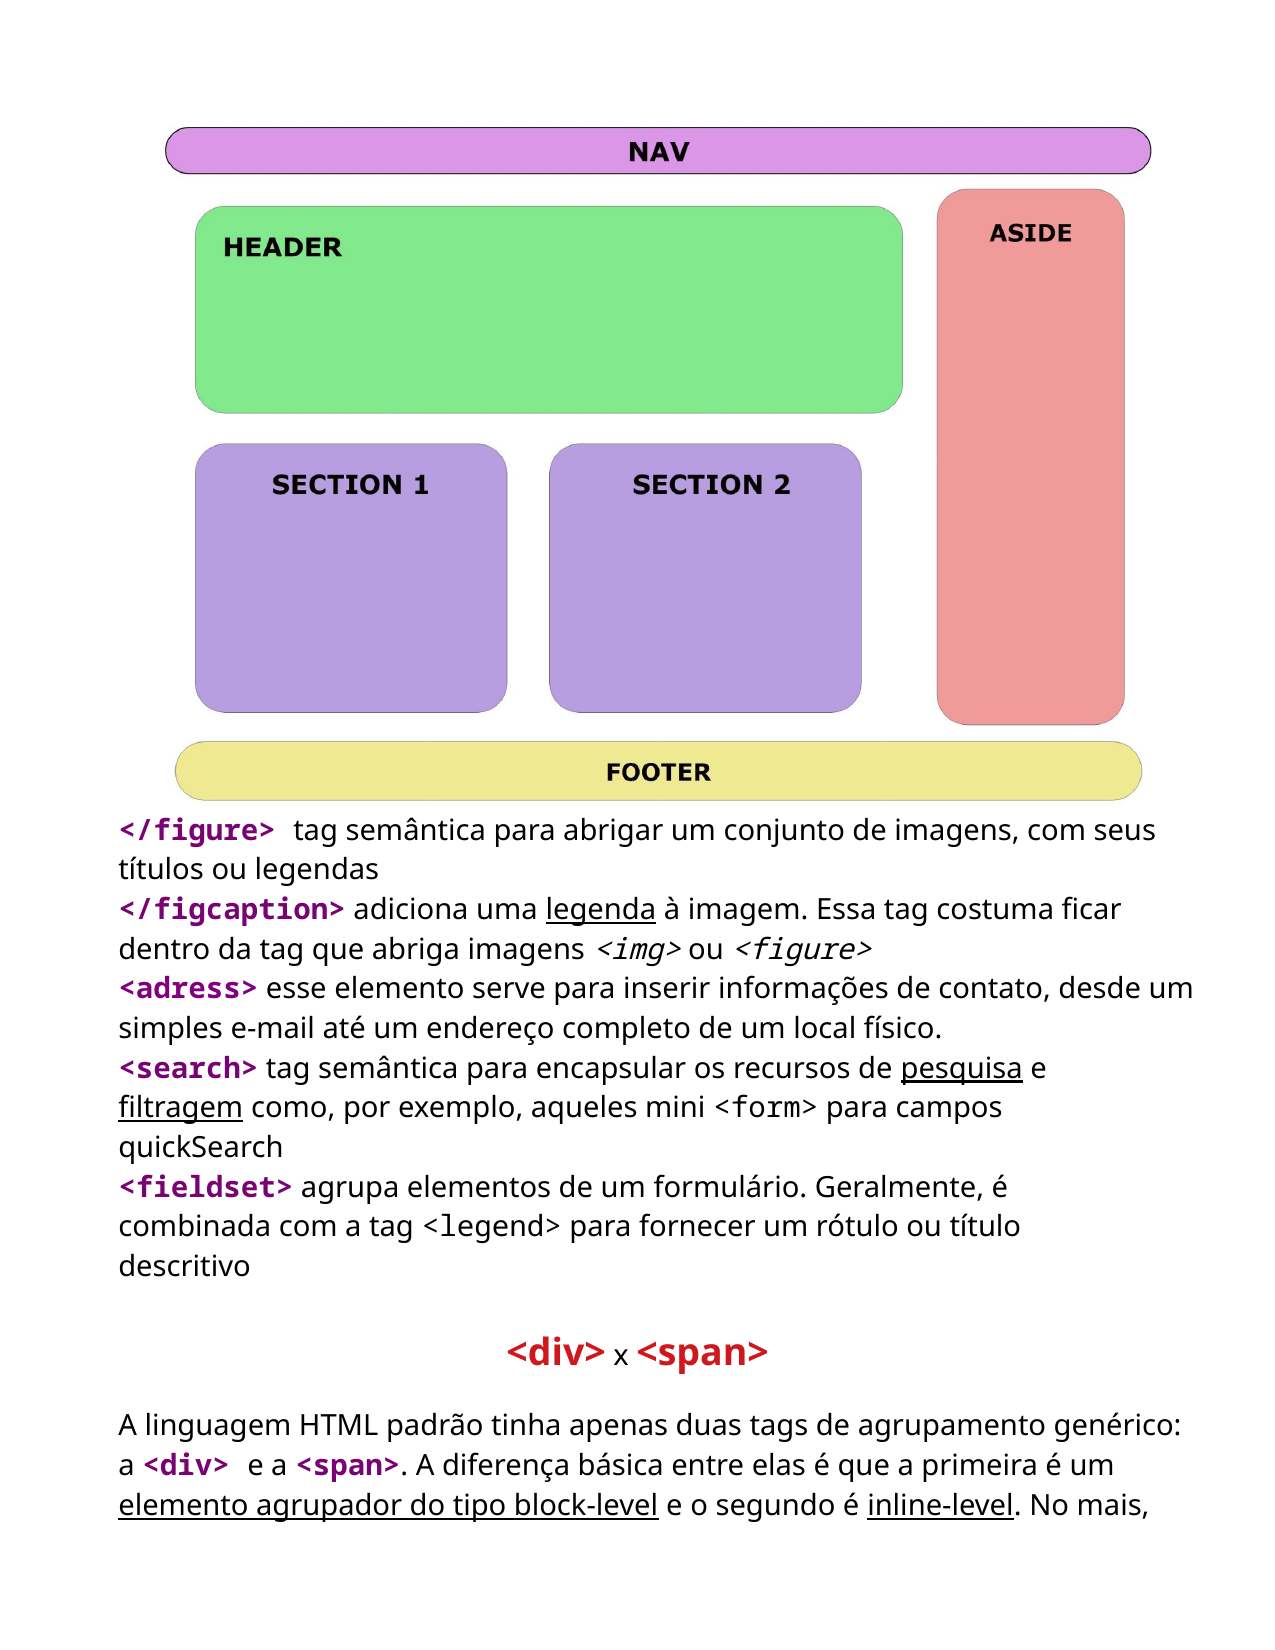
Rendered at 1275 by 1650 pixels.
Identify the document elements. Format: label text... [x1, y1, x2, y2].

text <fieldset> agrupa elementos de um formulário. Geralmente, é combinada com a tag <legend> para fornecer um rótulo ou título descritivo [118, 1166, 1157, 1285]
text <adress> esse elemento serve para inserir informações de contato, desde um simples e-mail até um endereço completo de um local físico. [118, 968, 1198, 1047]
text A linguagem HTML padrão tinha apenas duas tags de agrupamento genérico: a <div> e a <span>. A diferença básica entre elas é que a primeira é um elemento agrupador do tipo block-level e o segundo é inline-level. No mais, [118, 1404, 1198, 1524]
text </figure> tag semântica para abrigar um conjunto de imagens, com seus títulos ou legendas </figcaption> adiciona uma legenda à imagem. Essa tag costuma ficar dentro da tag que abriga imagens <img> ou <figure> [118, 809, 1157, 968]
picture [157, 118, 1159, 809]
text <div> x <span> [118, 1325, 1157, 1376]
text <search> tag semântica para encapsular os recursos de pesquisa e filtragem como, por exemplo, aqueles mini <form> para campos quickSearch [118, 1047, 1157, 1166]
